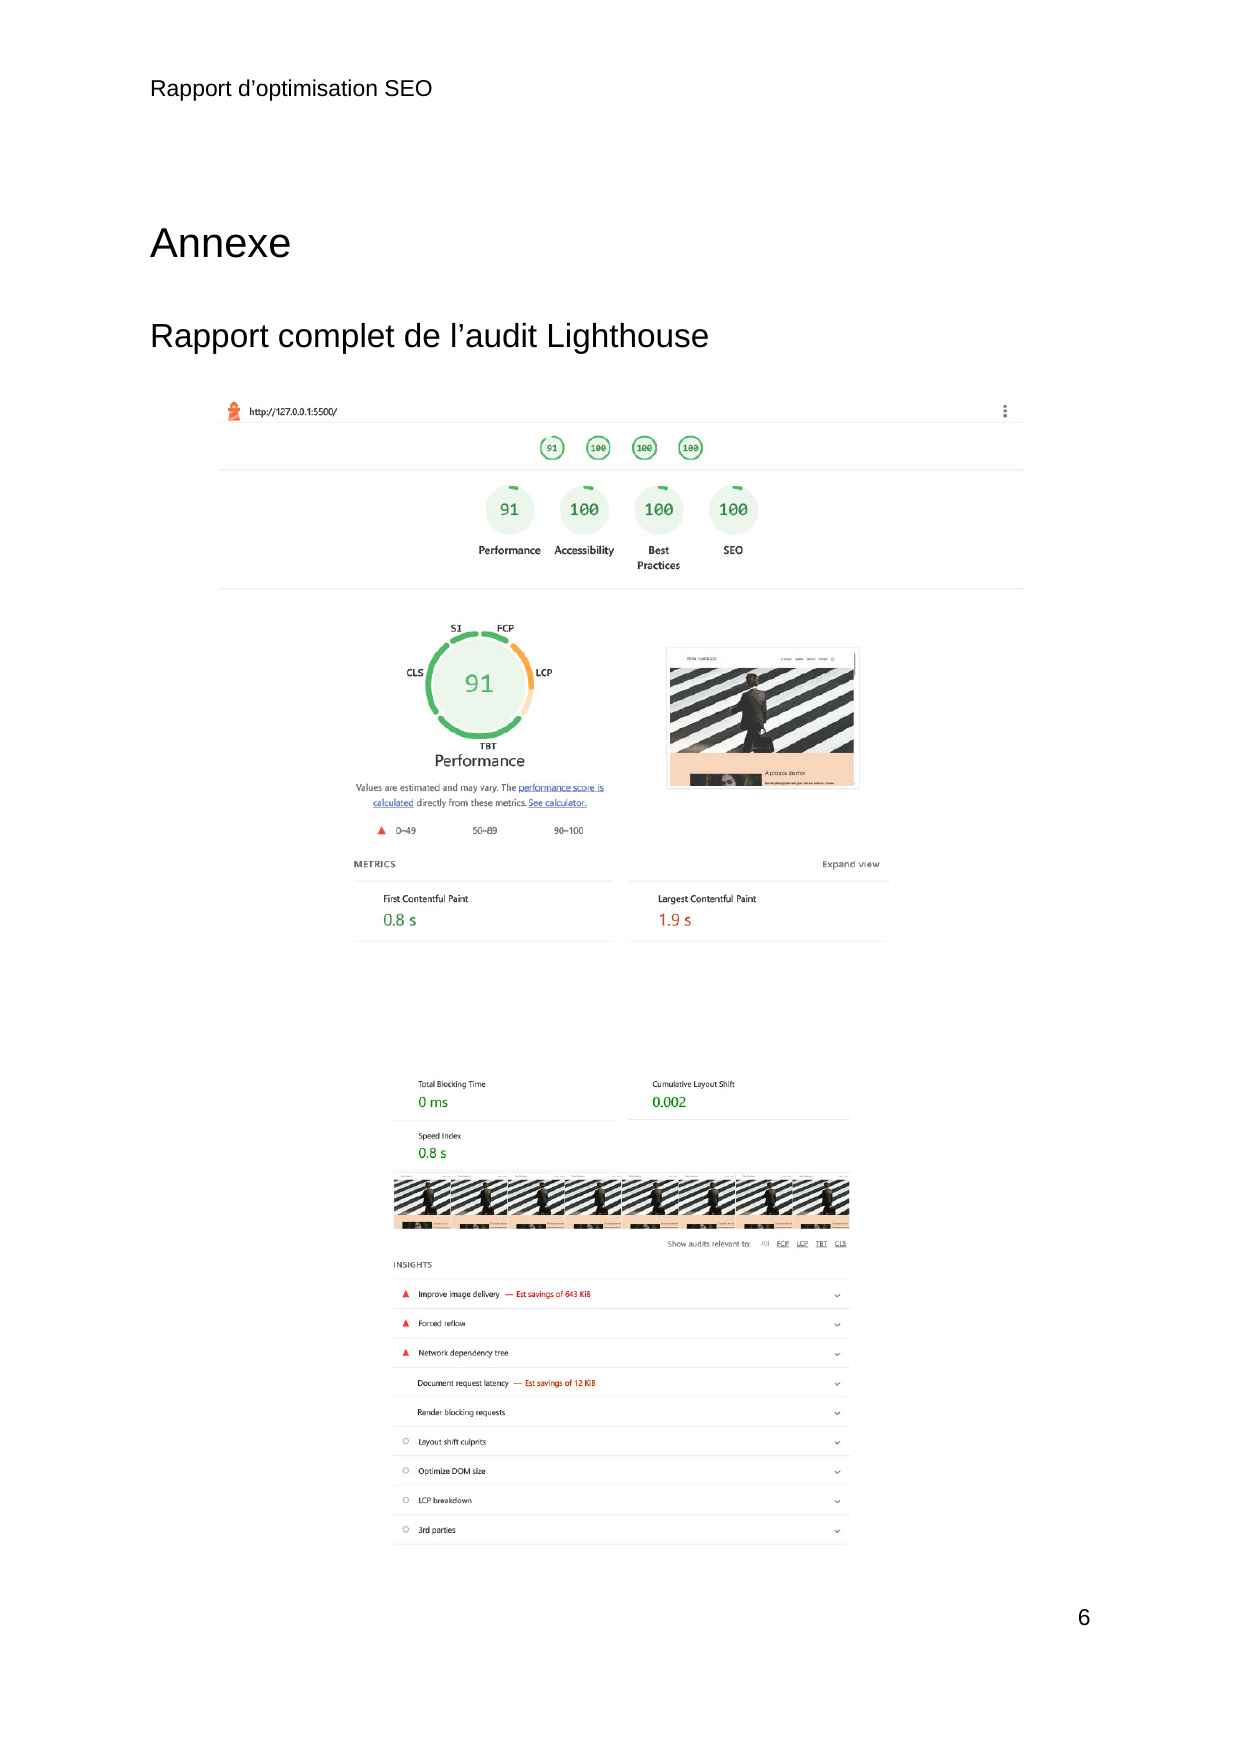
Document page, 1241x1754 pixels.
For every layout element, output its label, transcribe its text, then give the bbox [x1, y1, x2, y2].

subtitle Annexe [150, 218, 1090, 266]
subtitle Rapport complet de l’audit Lighthouse [150, 316, 1090, 354]
